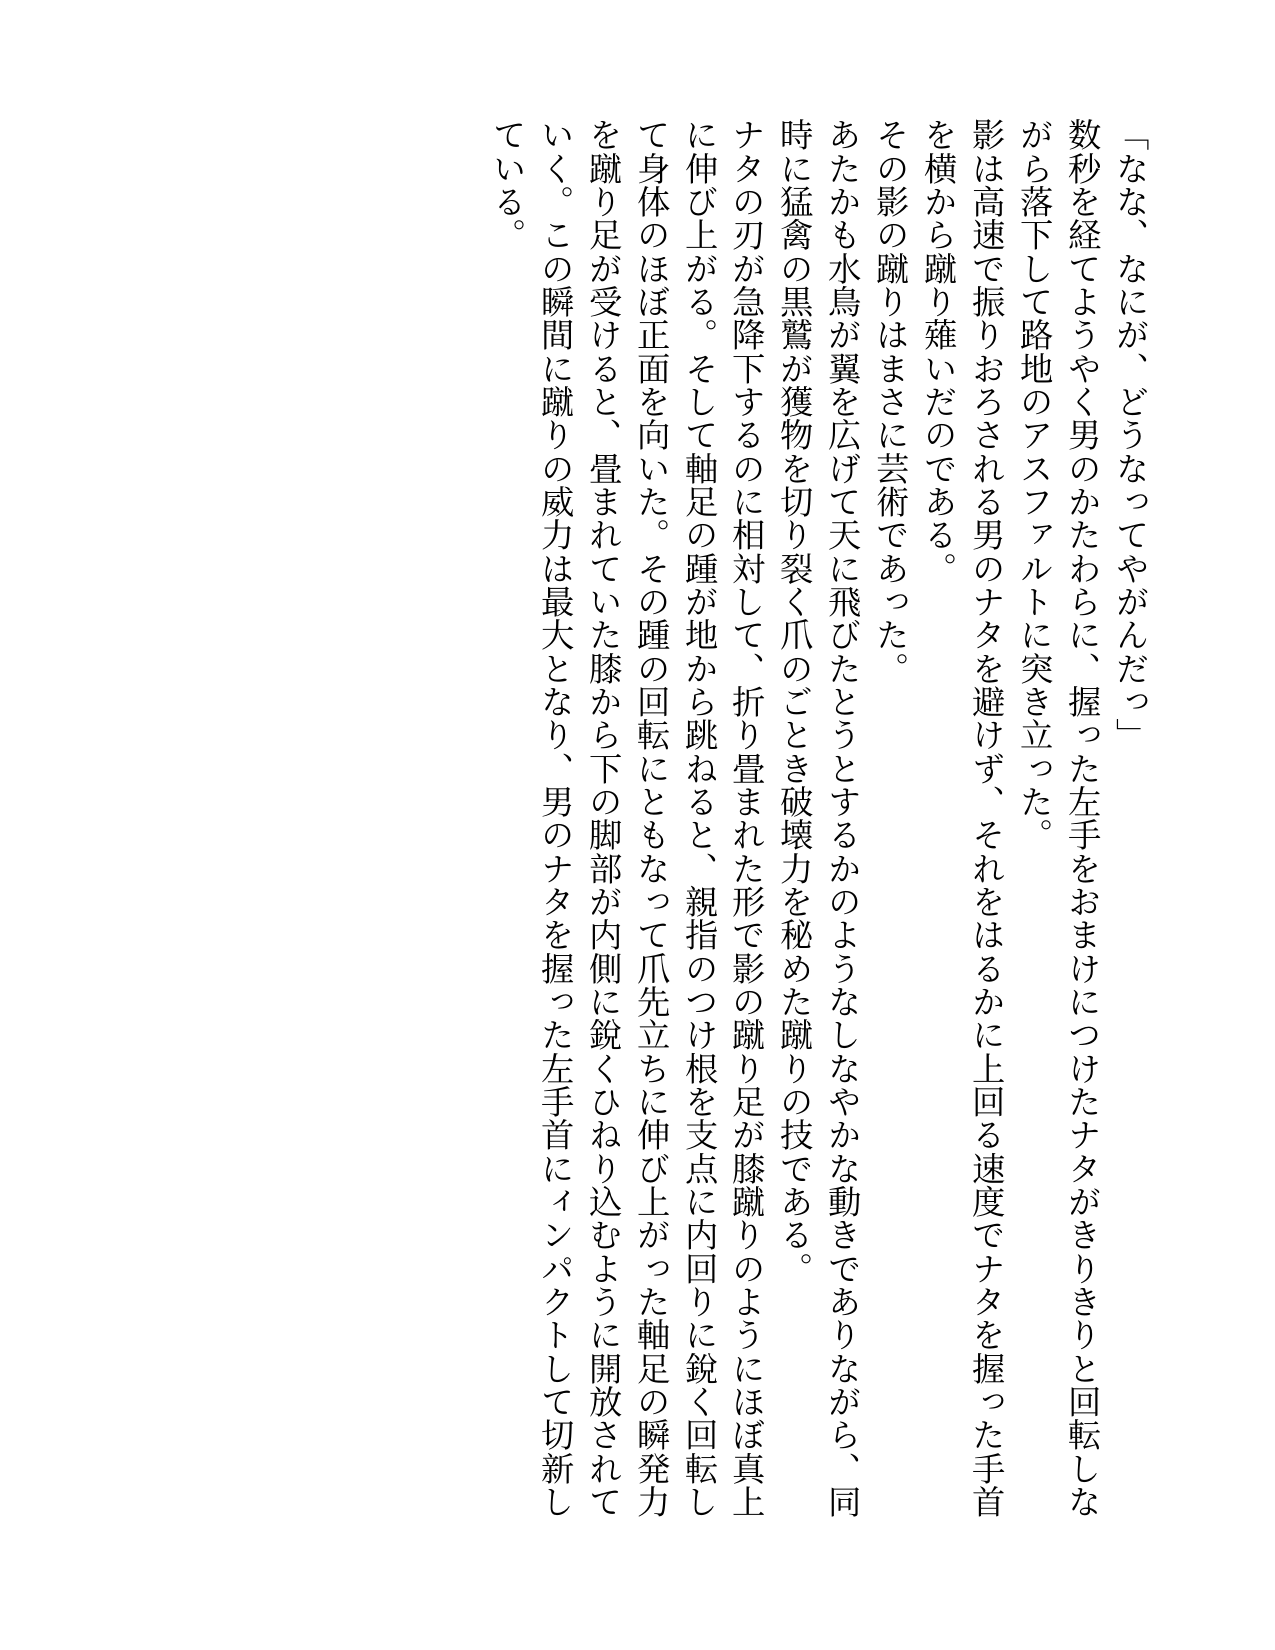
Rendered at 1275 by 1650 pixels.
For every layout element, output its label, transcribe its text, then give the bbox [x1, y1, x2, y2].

text 影は高速で振りおろされる男のナタを避けず、それをはるかに上回る速度でナタを握った手首を横から蹴り薙いだのである。 [917, 118, 1013, 1532]
text 「なな、なにが、どうなってやがんだっ」 [1109, 118, 1157, 1532]
text その影の蹴りはまさに芸術であった。 [869, 118, 917, 1532]
text ナタの刃が急降下するのに相対して、折り畳まれた形で影の蹴り足が膝蹴りのようにほぼ真上に伸び上がる。そして軸足の踵が地から跳ねると、親指のつけ根を支点に内回りに銳く回転して身体のほぼ正面を向いた。その踵の回転にともなって爪先立ちに伸び上がった軸足の瞬発力を蹴り足が受けると、畳まれていた膝から下の脚部が内側に銳くひねり込むように開放されていく。この瞬間に蹴りの威力は最大となり、男のナタを握った左手首にィンパクトして切新している。 [486, 118, 773, 1532]
text あたかも水鳥が翼を広げて天に飛びたとうとするかのようなしなやかな動きでありながら、同時に猛禽の黒鷲が獲物を切り裂く爪のごとき破壊力を秘めた蹴りの技である。 [773, 118, 869, 1532]
text 数秒を経てようやく男のかたわらに、握った左手をおまけにつけたナタがきりきりと回転しながら落下して路地のアスファルトに突き立った。 [1013, 118, 1109, 1532]
